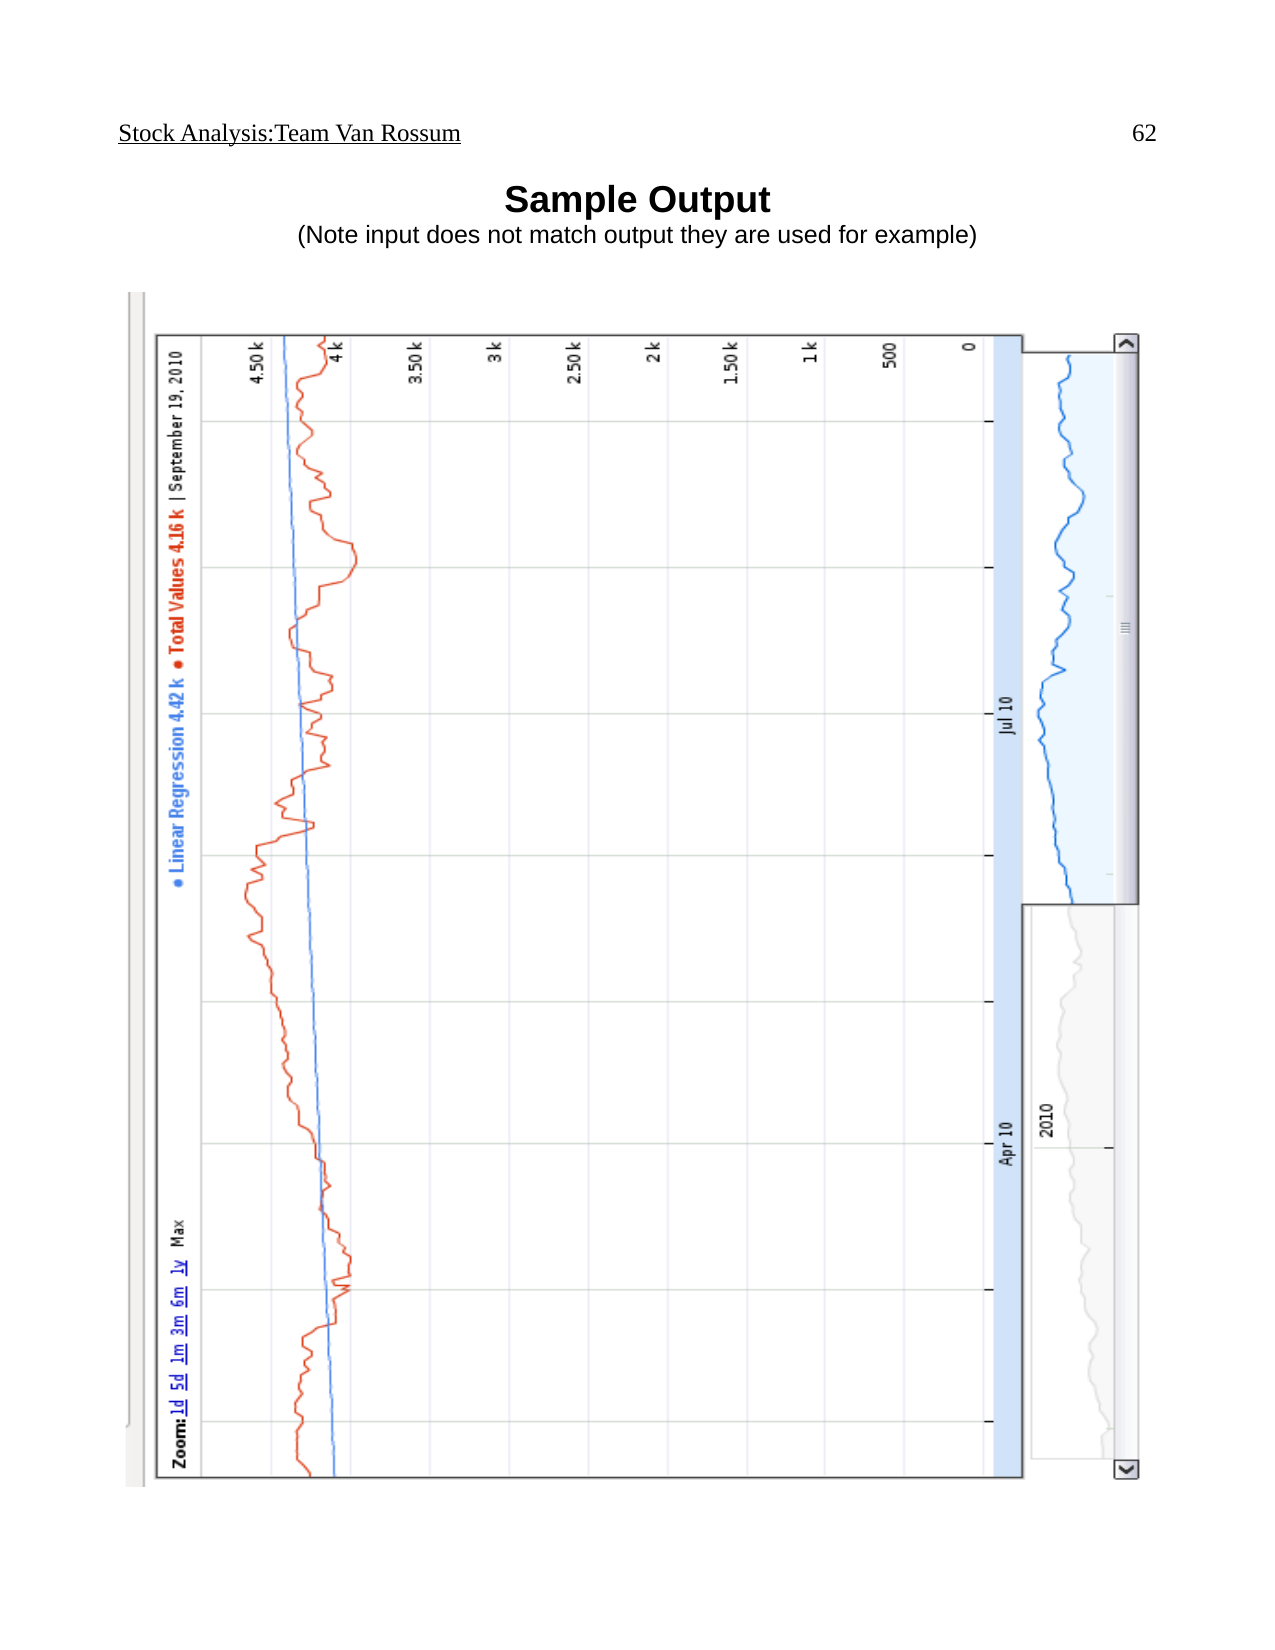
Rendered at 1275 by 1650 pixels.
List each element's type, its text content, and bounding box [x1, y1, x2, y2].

picture [125, 292, 1184, 1487]
text Sample Output [118, 177, 1157, 220]
text (Note input does not match output they are used for example) [118, 220, 1157, 249]
